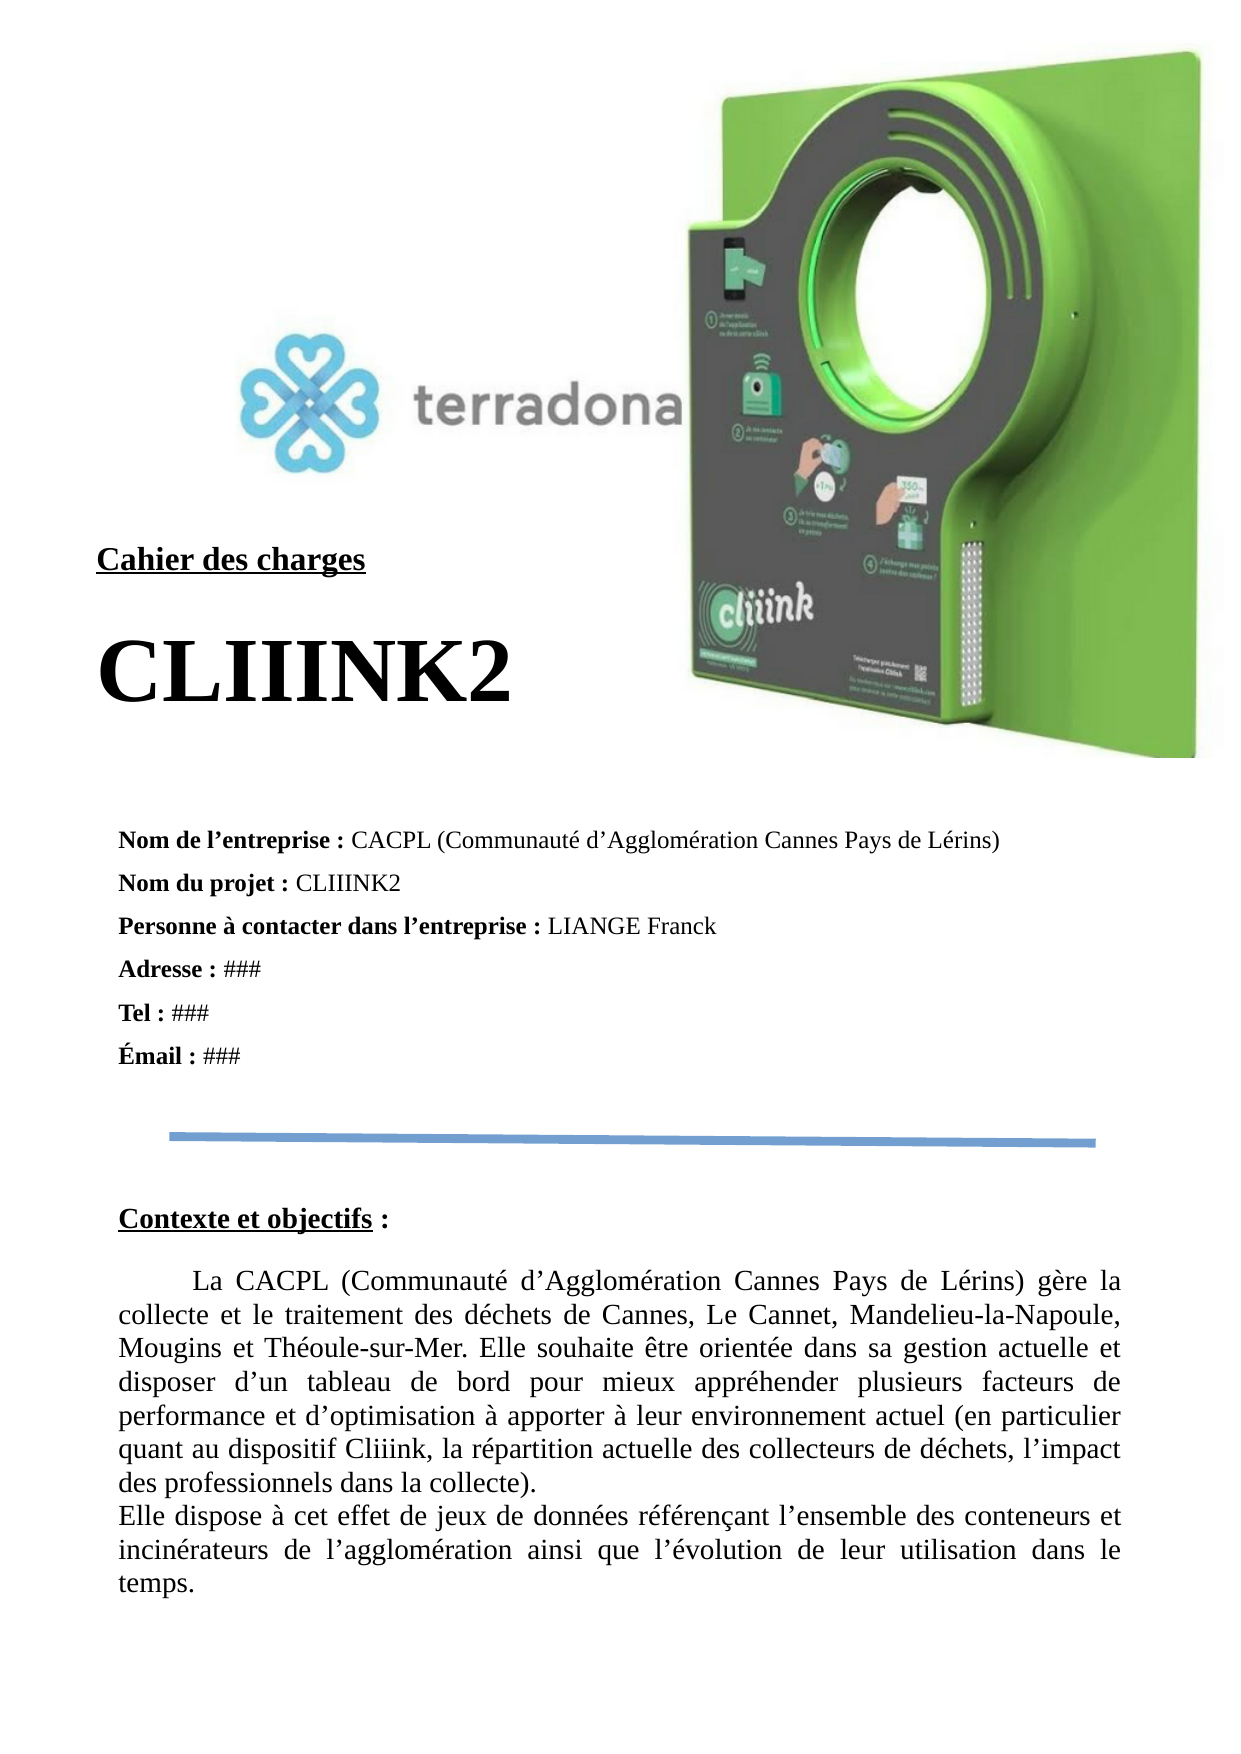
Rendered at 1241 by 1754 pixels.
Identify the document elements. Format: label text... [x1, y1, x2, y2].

text Nom du projet : CLIIINK2 [118, 868, 1122, 897]
text Émail : ### [118, 1041, 1122, 1069]
text Nom de l’entreprise : CACPL (Communauté d’Agglomération Cannes Pays de Lérins) [118, 825, 1122, 854]
text Tel : ### [118, 998, 1122, 1026]
picture [220, 0, 1225, 758]
text Contexte et objectifs : [118, 1201, 1122, 1235]
text Elle dispose à cet effet de jeux de données référençant l’ensemble des conteneurs et incinérateurs de l’agglomération ainsi que l’évolution de leur utilisation dans le temps. [118, 1498, 1122, 1599]
text Adresse : ### [118, 954, 1122, 983]
text La CACPL (Communauté d’Agglomération Cannes Pays de Lérins) gère la collecte et le traitement des déchets de Cannes, Le Cannet, Mandelieu-la-Napoule, Mougins et Théoule-sur-Mer. Elle souhaite être orientée dans sa gestion actuelle et disposer d’un tableau de bord pour mieux appréhender plusieurs facteurs de performance et d’optimisation à apporter à leur environnement actuel (en particulier quant au dispositif Cliiink, la répartition actuelle des collecteurs de déchets, l’impact des professionnels dans la collecte). [118, 1263, 1122, 1498]
text Personne à contacter dans l’entreprise : LIANGE Franck [118, 911, 1122, 940]
